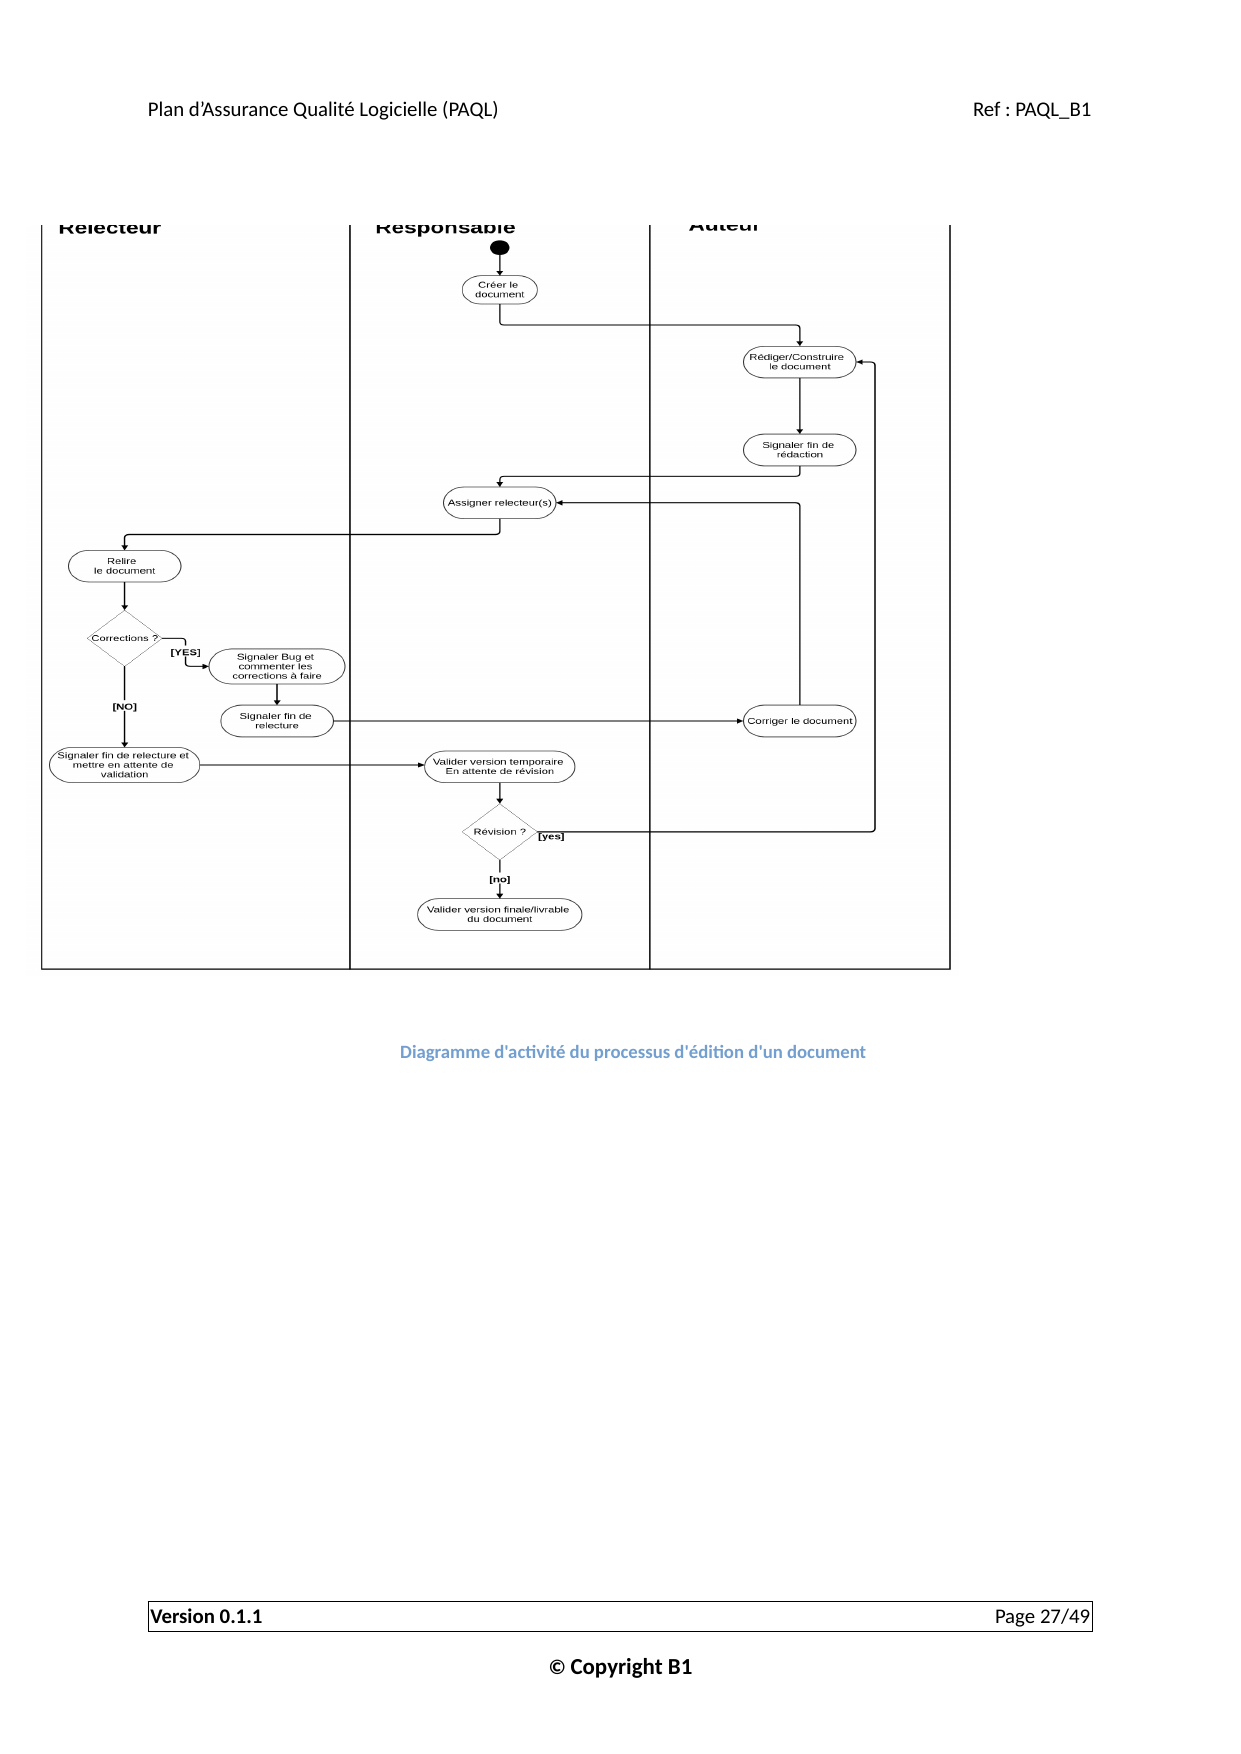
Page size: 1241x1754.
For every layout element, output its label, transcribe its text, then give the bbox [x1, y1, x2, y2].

text Diagramme d'activité du processus d'édition d'un document [26, 1040, 1240, 1063]
